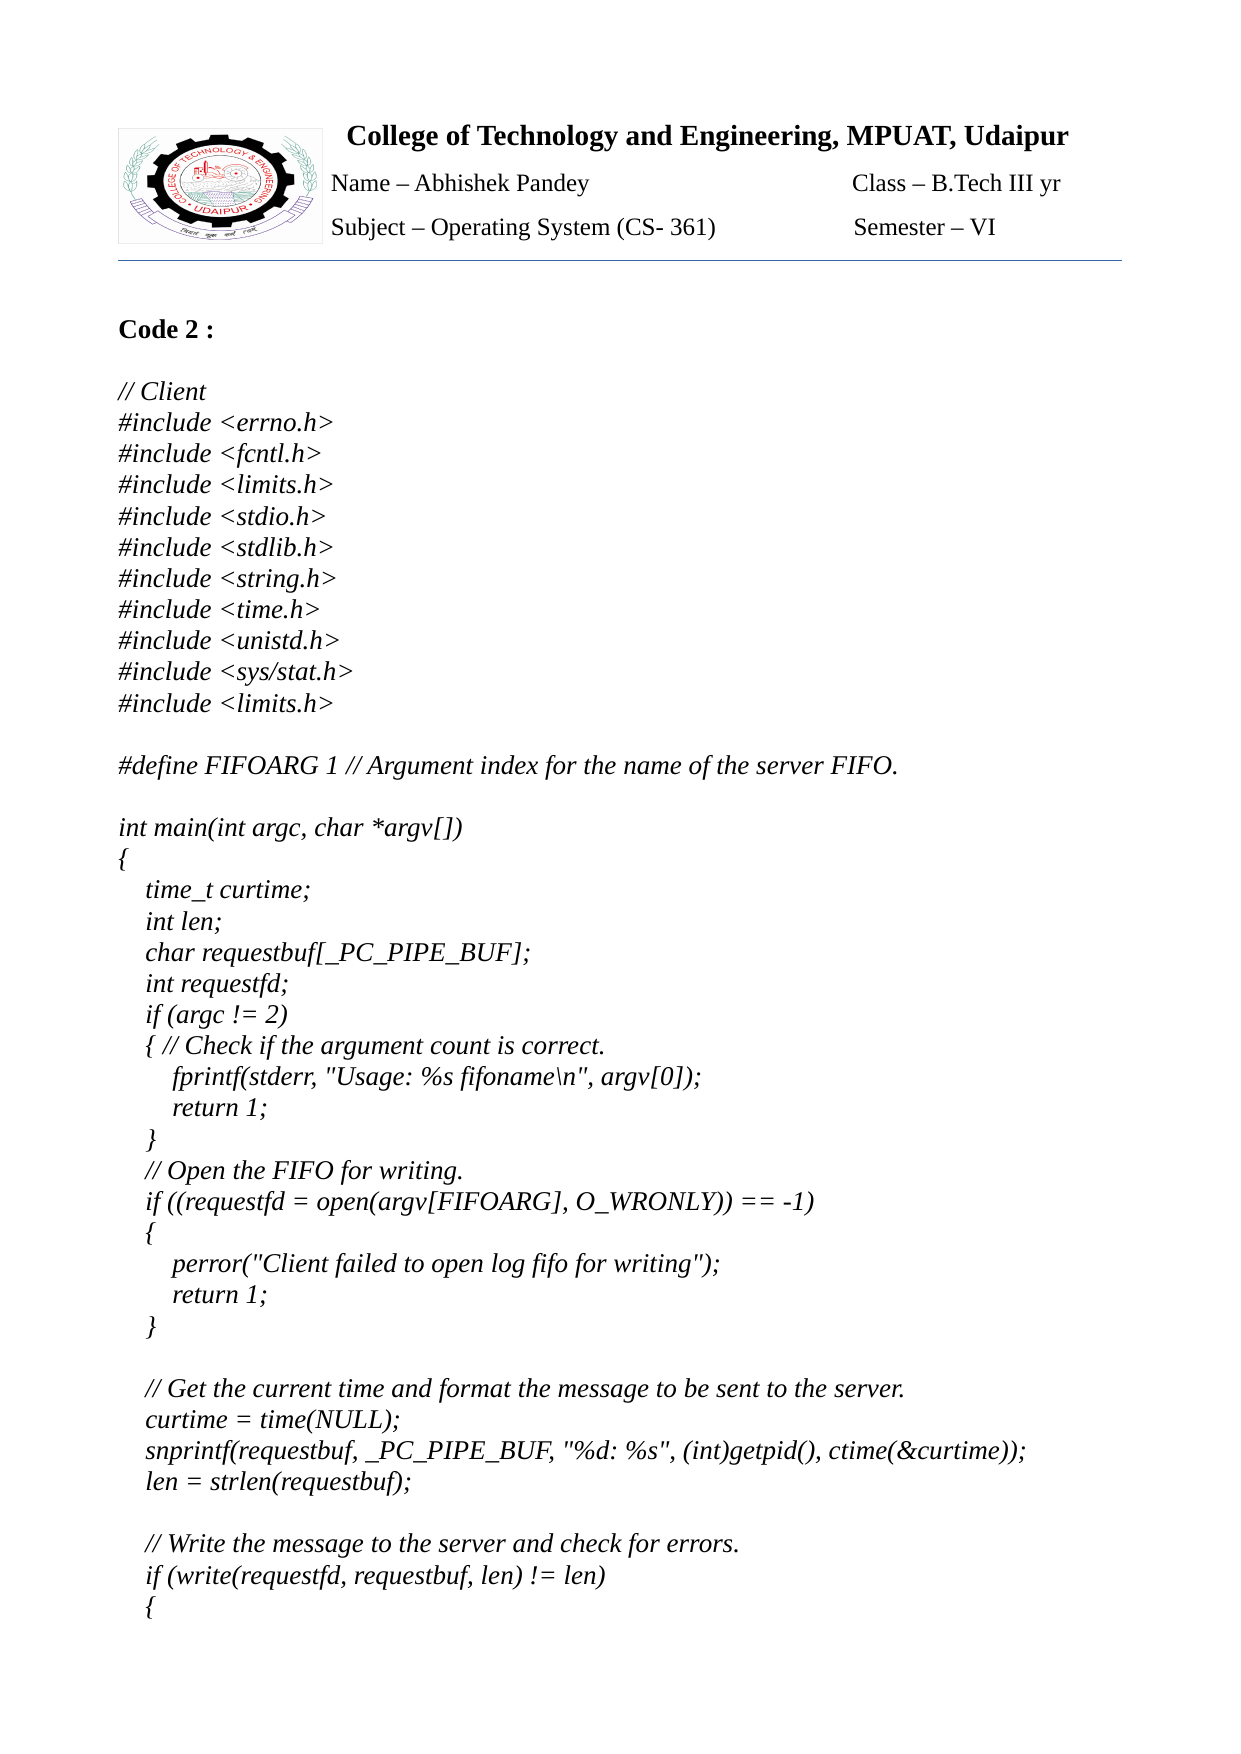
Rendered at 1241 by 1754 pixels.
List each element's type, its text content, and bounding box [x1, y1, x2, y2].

text // Get the current time and format the message to be sent to the server. [118, 1372, 1122, 1403]
text int len; [118, 905, 1122, 936]
text // Open the FIFO for writing. [118, 1154, 1122, 1185]
text if (argc != 2) [118, 998, 1122, 1029]
text return 1; [118, 1278, 1122, 1309]
text #include <limits.h> [118, 687, 1122, 718]
text int main(int argc, char *argv[]) [118, 811, 1122, 842]
text int requestfd; [118, 967, 1122, 998]
text time_t curtime; [118, 873, 1122, 905]
text { [118, 1590, 1122, 1621]
text return 1; [118, 1092, 1122, 1123]
text #include <sys/stat.h> [118, 656, 1122, 687]
text if (write(requestfd, requestbuf, len) != len) [118, 1559, 1122, 1590]
text #include <stdlib.h> [118, 531, 1122, 562]
text { [118, 1216, 1122, 1247]
text #define FIFOARG 1 // Argument index for the name of the server FIFO. [118, 749, 1122, 780]
text // Write the message to the server and check for errors. [118, 1528, 1122, 1559]
text #include <fcntl.h> [118, 437, 1122, 469]
text curtime = time(NULL); [118, 1403, 1122, 1434]
picture [118, 128, 323, 244]
text #include <errno.h> [118, 406, 1122, 437]
text fprintf(stderr, "Usage: %s fifoname\n", argv[0]); [118, 1060, 1122, 1092]
text #include <limits.h> [118, 469, 1122, 500]
text #include <stdio.h> [118, 500, 1122, 531]
text } [118, 1123, 1122, 1154]
text { [118, 842, 1122, 873]
text snprintf(requestbuf, _PC_PIPE_BUF, "%d: %s", (int)getpid(), ctime(&curtime)); [118, 1434, 1122, 1465]
text char requestbuf[_PC_PIPE_BUF]; [118, 936, 1122, 967]
text if ((requestfd = open(argv[FIFOARG], O_WRONLY)) == -1) [118, 1185, 1122, 1216]
text Code 2 : [118, 313, 1122, 344]
text // Client [118, 375, 1122, 406]
text #include <time.h> [118, 593, 1122, 624]
text { // Check if the argument count is correct. [118, 1029, 1122, 1060]
text #include <unistd.h> [118, 624, 1122, 656]
text len = strlen(requestbuf); [118, 1465, 1122, 1496]
text perror("Client failed to open log fifo for writing"); [118, 1247, 1122, 1278]
text } [118, 1309, 1122, 1341]
text #include <string.h> [118, 562, 1122, 593]
